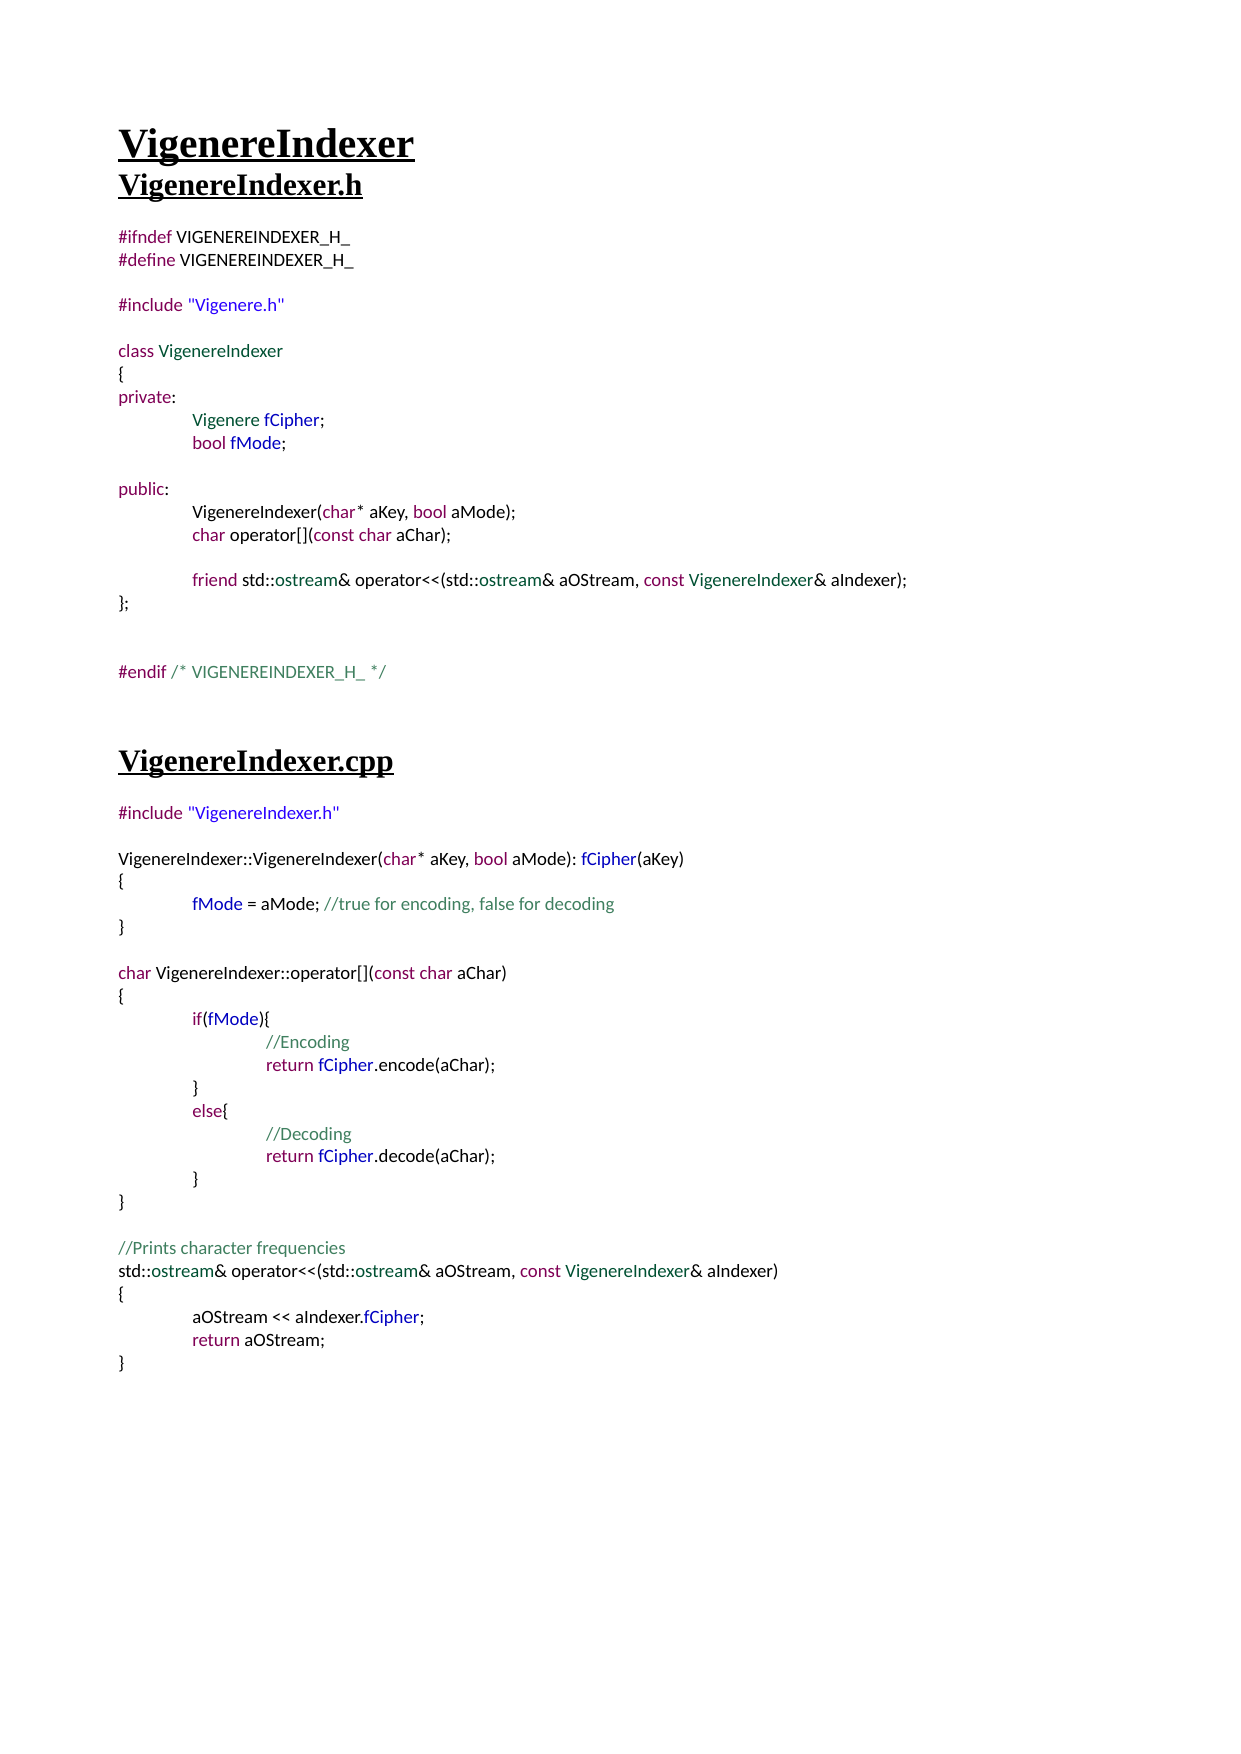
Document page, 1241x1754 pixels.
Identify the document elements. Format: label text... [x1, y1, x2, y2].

text { [118, 870, 1122, 893]
text #define VIGENEREINDEXER_H_ [118, 248, 1122, 271]
text class VigenereIndexer [118, 339, 1122, 362]
text }; [118, 592, 1122, 614]
text friend std::ostream& operator<<(std::ostream& aOStream, const VigenereIndexer& aIndexer); [118, 569, 1122, 592]
text char VigenereIndexer::operator[](const char aChar) [118, 961, 1122, 984]
text } [118, 916, 1122, 938]
text return aOStream; [118, 1328, 1122, 1351]
text #include "VigenereIndexer.h" [118, 801, 1122, 824]
text Vigenere fCipher; [118, 408, 1122, 431]
text VigenereIndexer::VigenereIndexer(char* aKey, bool aMode): fCipher(aKey) [118, 847, 1122, 870]
text { [118, 984, 1122, 1007]
text #include "Vigenere.h" [118, 294, 1122, 317]
text VigenereIndexer(char* aKey, bool aMode); [118, 500, 1122, 523]
text //Prints character frequencies [118, 1236, 1122, 1259]
text fMode = aMode; //true for encoding, false for decoding [118, 893, 1122, 916]
text bool fMode; [118, 431, 1122, 454]
text return fCipher.decode(aChar); [118, 1145, 1122, 1168]
text else{ [118, 1099, 1122, 1122]
text #endif /* VIGENEREINDEXER_H_ */ [118, 660, 1122, 683]
text #ifndef VIGENEREINDEXER_H_ [118, 225, 1122, 248]
text } [118, 1351, 1122, 1374]
text { [118, 1282, 1122, 1305]
text std::ostream& operator<<(std::ostream& aOStream, const VigenereIndexer& aIndexer) [118, 1259, 1122, 1282]
text private: [118, 385, 1122, 408]
text VigenereIndexer [118, 118, 1122, 166]
text return fCipher.encode(aChar); [118, 1053, 1122, 1076]
text //Decoding [118, 1122, 1122, 1145]
text VigenereIndexer.h [118, 166, 1122, 202]
text public: [118, 477, 1122, 500]
text } [118, 1168, 1122, 1191]
text } [118, 1191, 1122, 1213]
text //Encoding [118, 1030, 1122, 1053]
text VigenereIndexer.cpp [118, 742, 1122, 778]
text if(fMode){ [118, 1007, 1122, 1030]
text { [118, 362, 1122, 385]
text char operator[](const char aChar); [118, 523, 1122, 546]
text } [118, 1076, 1122, 1099]
text aOStream << aIndexer.fCipher; [118, 1305, 1122, 1328]
